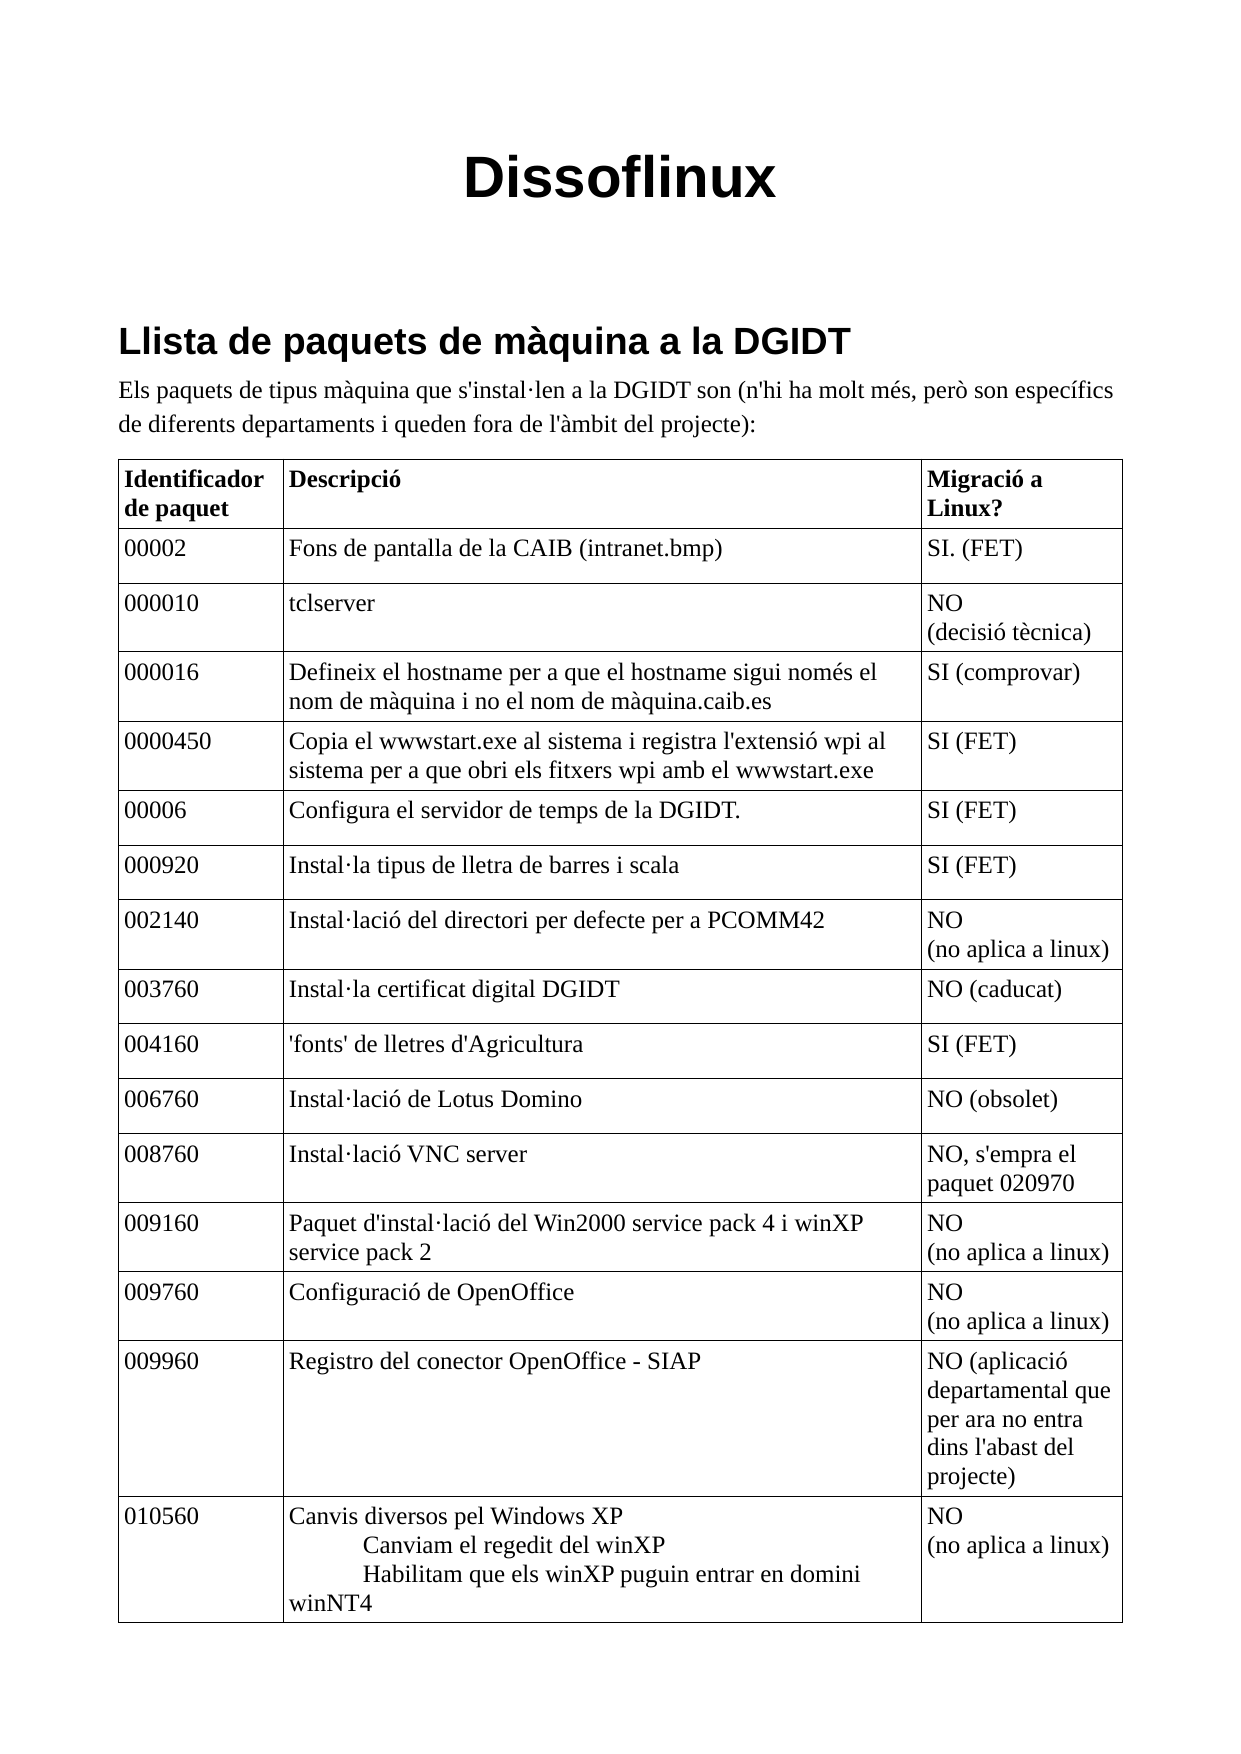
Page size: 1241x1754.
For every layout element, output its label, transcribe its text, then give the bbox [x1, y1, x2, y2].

table_cell 'fonts' de lletres d'Agricultura [284, 1024, 921, 1078]
table_cell SI (comprovar) [922, 652, 1122, 721]
table_cell Instal·lació de Lotus Domino [284, 1079, 921, 1133]
table_cell NO (no aplica a linux) [922, 1203, 1122, 1271]
table_cell 00006 [119, 791, 283, 844]
table_cell 006760 [119, 1079, 283, 1133]
table_cell Configura el servidor de temps de la DGIDT. [284, 791, 921, 844]
table_cell SI (FET) [922, 846, 1122, 899]
table_cell Registro del conector OpenOffice - SIAP [284, 1341, 921, 1496]
table_cell Paquet d'instal·lació del Win2000 service pack 4 i winXP service pack 2 [284, 1203, 921, 1271]
table_cell Instal·lació VNC server [284, 1134, 921, 1202]
table_cell Instal·lació del directori per defecte per a PCOMM42 [284, 900, 921, 968]
table_cell NO (no aplica a linux) [922, 1497, 1122, 1622]
table_cell 009760 [119, 1272, 283, 1340]
table_cell NO (no aplica a linux) [922, 900, 1122, 968]
table_cell Canvis diversos pel Windows XP Canviam el regedit del winXP Habilitam que els winXP puguin entrar en domini winNT4 [284, 1497, 921, 1622]
table_cell NO, s'empra el paquet 020970 [922, 1134, 1122, 1202]
table_cell 003760 [119, 970, 283, 1023]
table_cell 008760 [119, 1134, 283, 1202]
table_cell Copia el wwwstart.exe al sistema i registra l'extensió wpi al sistema per a que obri els fitxers wpi amb el wwwstart.exe [284, 722, 921, 789]
table_cell SI. (FET) [922, 529, 1122, 582]
table_cell Instal·la tipus de lletra de barres i scala [284, 846, 921, 899]
table_cell 002140 [119, 900, 283, 968]
table_cell 010560 [119, 1497, 283, 1622]
table_header Identificador de paquet [119, 460, 283, 527]
table_cell NO (decisió tècnica) [922, 584, 1122, 651]
table_cell tclserver [284, 584, 921, 651]
table_cell 000016 [119, 652, 283, 721]
table_cell 000920 [119, 846, 283, 899]
table_cell 009160 [119, 1203, 283, 1271]
table_cell 004160 [119, 1024, 283, 1078]
table_cell 00002 [119, 529, 283, 582]
table_cell NO (no aplica a linux) [922, 1272, 1122, 1340]
title Dissoflinux [118, 143, 1122, 210]
table_cell SI (FET) [922, 791, 1122, 844]
table_cell NO (caducat) [922, 970, 1122, 1023]
table_cell 0000450 [119, 722, 283, 789]
table_cell 000010 [119, 584, 283, 651]
table_cell NO (aplicació departamental que per ara no entra dins l'abast del projecte) [922, 1341, 1122, 1496]
table_cell Instal·la certificat digital DGIDT [284, 970, 921, 1023]
table_cell 009960 [119, 1341, 283, 1496]
table_cell NO (obsolet) [922, 1079, 1122, 1133]
text Els paquets de tipus màquina que s'instal·len a la DGIDT son (n'hi ha molt més, però son específics de diferents departaments i queden fora de l'àmbit del projecte): [118, 375, 1122, 438]
table_cell SI (FET) [922, 1024, 1122, 1078]
table_cell Configuració de OpenOffice [284, 1272, 921, 1340]
table_cell Defineix el hostname per a que el hostname sigui només el nom de màquina i no el nom de màquina.caib.es [284, 652, 921, 721]
table_cell SI (FET) [922, 722, 1122, 789]
table_cell Fons de pantalla de la CAIB (intranet.bmp) [284, 529, 921, 582]
table_header Descripció [284, 460, 921, 527]
subtitle Llista de paquets de màquina a la DGIDT [118, 319, 1122, 362]
table_header Migració a Linux? [922, 460, 1122, 527]
